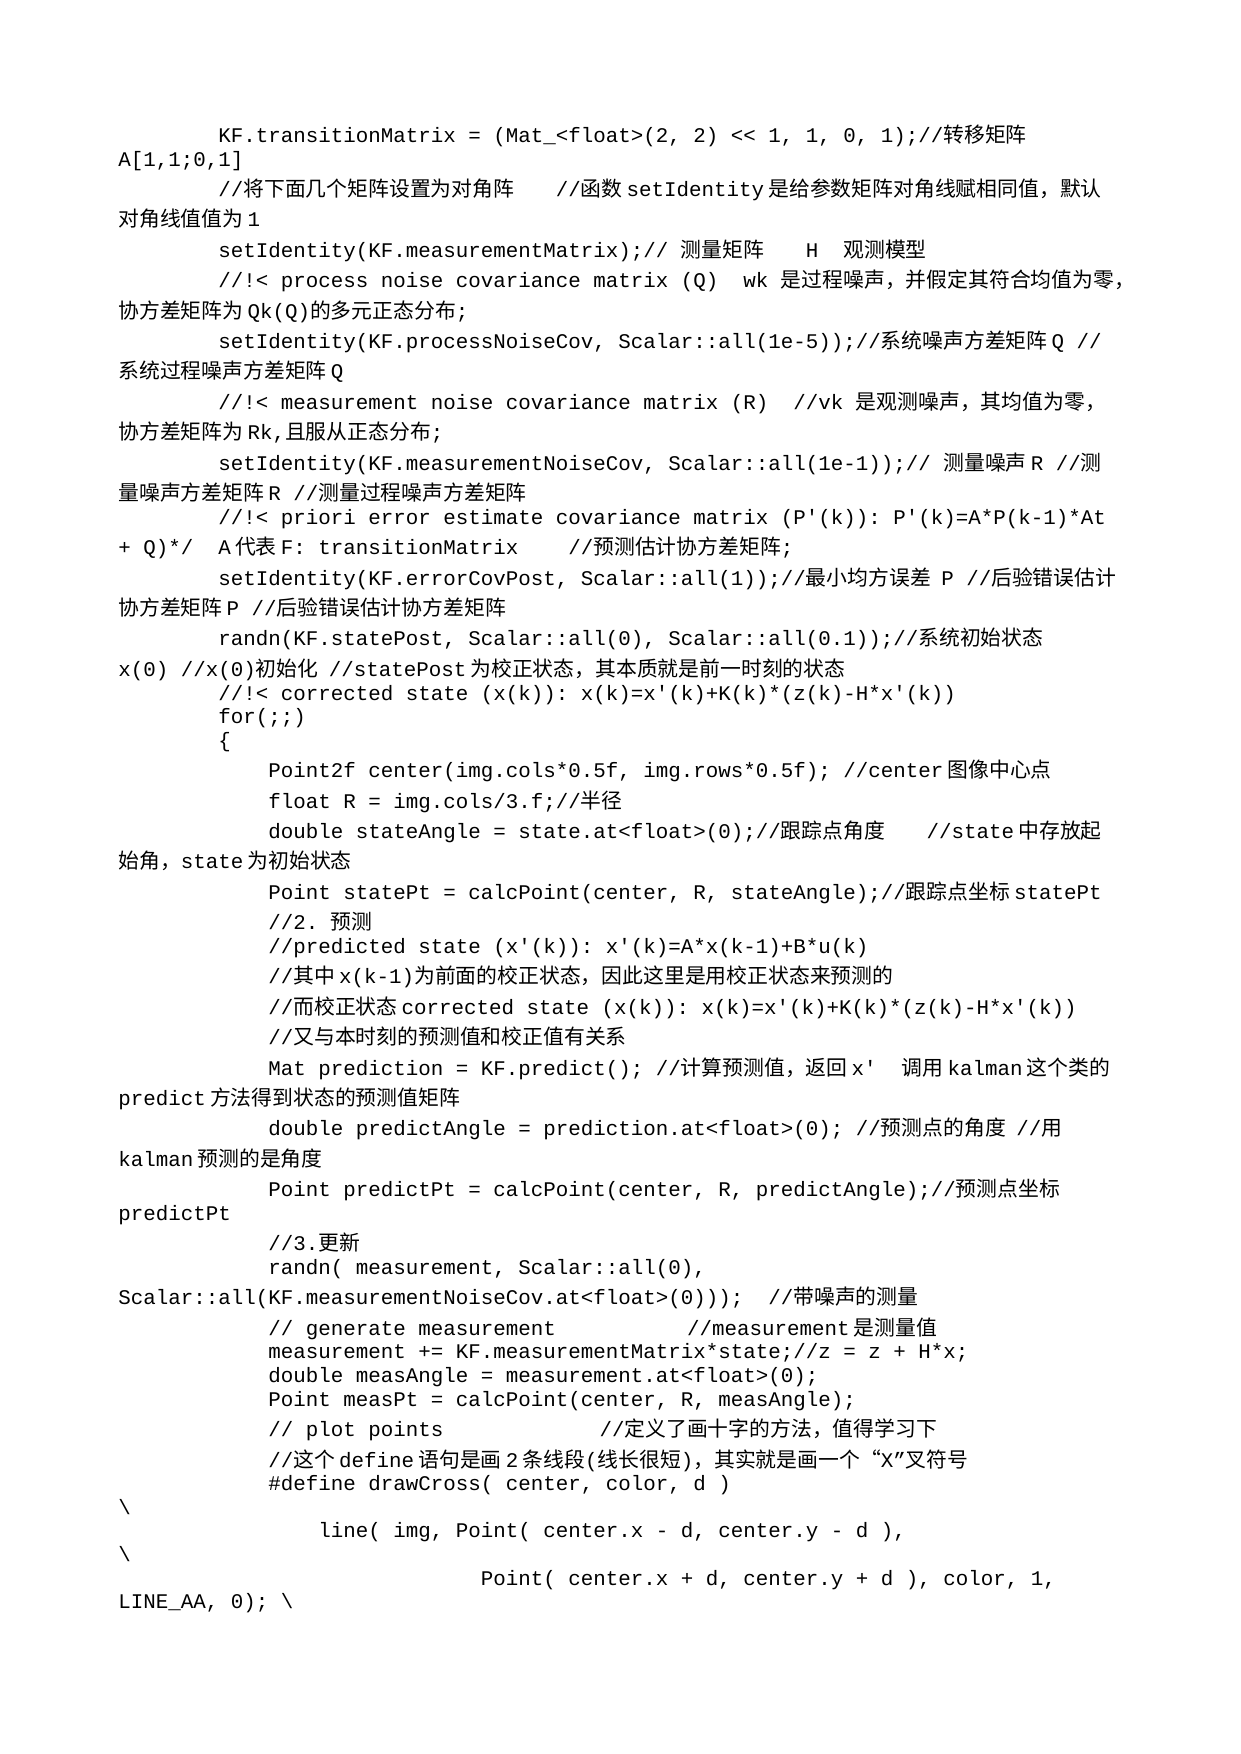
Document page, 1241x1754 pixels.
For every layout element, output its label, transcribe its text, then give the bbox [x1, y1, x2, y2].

text //3.更新 [118, 1227, 1122, 1257]
text randn(KF.statePost, Scalar::all(0), Scalar::all(0.1));//系统初始状态 x(0) //x(0)初始化 //statePost为校正状态，其本质就是前一时刻的状态 [118, 622, 1122, 682]
text //!< priori error estimate covariance matrix (P'(k)): P'(k)=A*P(k-1)*At + Q)*/ A代表F: transitionMatrix //预测估计协方差矩阵; [118, 507, 1122, 561]
text Point statePt = calcPoint(center, R, stateAngle);//跟踪点坐标statePt [118, 875, 1122, 906]
text line( img, Point( center.x - d, center.y - d ), \ [118, 1521, 1122, 1568]
text //又与本时刻的预测值和校正值有关系 [118, 1020, 1122, 1051]
text double measAngle = measurement.at<float>(0); [118, 1365, 1122, 1389]
text Point predictPt = calcPoint(center, R, predictAngle);//预测点坐标predictPt [118, 1172, 1122, 1227]
text Mat prediction = KF.predict(); //计算预测值，返回x' 调用kalman这个类的predict方法得到状态的预测值矩阵 [118, 1051, 1122, 1112]
text setIdentity(KF.measurementNoiseCov, Scalar::all(1e-1));// 测量噪声R //测量噪声方差矩阵R //测量过程噪声方差矩阵 [118, 446, 1122, 507]
text Point measPt = calcPoint(center, R, measAngle); [118, 1389, 1122, 1412]
text //!< measurement noise covariance matrix (R) //vk 是观测噪声，其均值为零，协方差矩阵为Rk,且服从正态分布; [118, 385, 1122, 446]
text //这个define语句是画2条线段(线长很短)，其实就是画一个“X”叉符号 [118, 1443, 1122, 1473]
text setIdentity(KF.errorCovPost, Scalar::all(1));//最小均方误差 P //后验错误估计协方差矩阵P //后验错误估计协方差矩阵 [118, 561, 1122, 622]
text #define drawCross( center, color, d ) \ [118, 1473, 1122, 1521]
text //2. 预测 [118, 906, 1122, 936]
text setIdentity(KF.processNoiseCov, Scalar::all(1e-5));//系统噪声方差矩阵Q //系统过程噪声方差矩阵Q [118, 324, 1122, 385]
text //!< corrected state (x(k)): x(k)=x'(k)+K(k)*(z(k)-H*x'(k)) [118, 682, 1122, 706]
text // generate measurement //measurement是测量值 [118, 1311, 1122, 1341]
text Point2f center(img.cols*0.5f, img.rows*0.5f); //center图像中心点 [118, 753, 1122, 784]
text { [118, 730, 1122, 753]
text //!< process noise covariance matrix (Q) wk 是过程噪声，并假定其符合均值为零，协方差矩阵为Qk(Q)的多元正态分布; [118, 263, 1122, 324]
text setIdentity(KF.measurementMatrix);// 测量矩阵 H 观测模型 [118, 233, 1122, 263]
text float R = img.cols/3.f;//半径 [118, 784, 1122, 814]
text for(;;) [118, 706, 1122, 730]
text double stateAngle = state.at<float>(0);//跟踪点角度 //state中存放起始角，state为初始状态 [118, 814, 1122, 875]
text //其中x(k-1)为前面的校正状态，因此这里是用校正状态来预测的 [118, 959, 1122, 990]
text //将下面几个矩阵设置为对角阵 //函数setIdentity是给参数矩阵对角线赋相同值，默认对角线值值为1 [118, 172, 1122, 233]
text randn( measurement, Scalar::all(0), Scalar::all(KF.measurementNoiseCov.at<float>(0))); //带噪声的测量 [118, 1257, 1122, 1311]
text //predicted state (x'(k)): x'(k)=A*x(k-1)+B*u(k) [118, 936, 1122, 959]
text KF.transitionMatrix = (Mat_<float>(2, 2) << 1, 1, 0, 1);//转移矩阵 A[1,1;0,1] [118, 118, 1122, 172]
text double predictAngle = prediction.at<float>(0); //预测点的角度 //用kalman预测的是角度 [118, 1112, 1122, 1172]
text measurement += KF.measurementMatrix*state;//z = z + H*x; [118, 1341, 1122, 1365]
text //而校正状态corrected state (x(k)): x(k)=x'(k)+K(k)*(z(k)-H*x'(k)) [118, 990, 1122, 1020]
text // plot points //定义了画十字的方法，值得学习下 [118, 1412, 1122, 1443]
text Point( center.x + d, center.y + d ), color, 1, LINE_AA, 0); \ [118, 1568, 1122, 1615]
